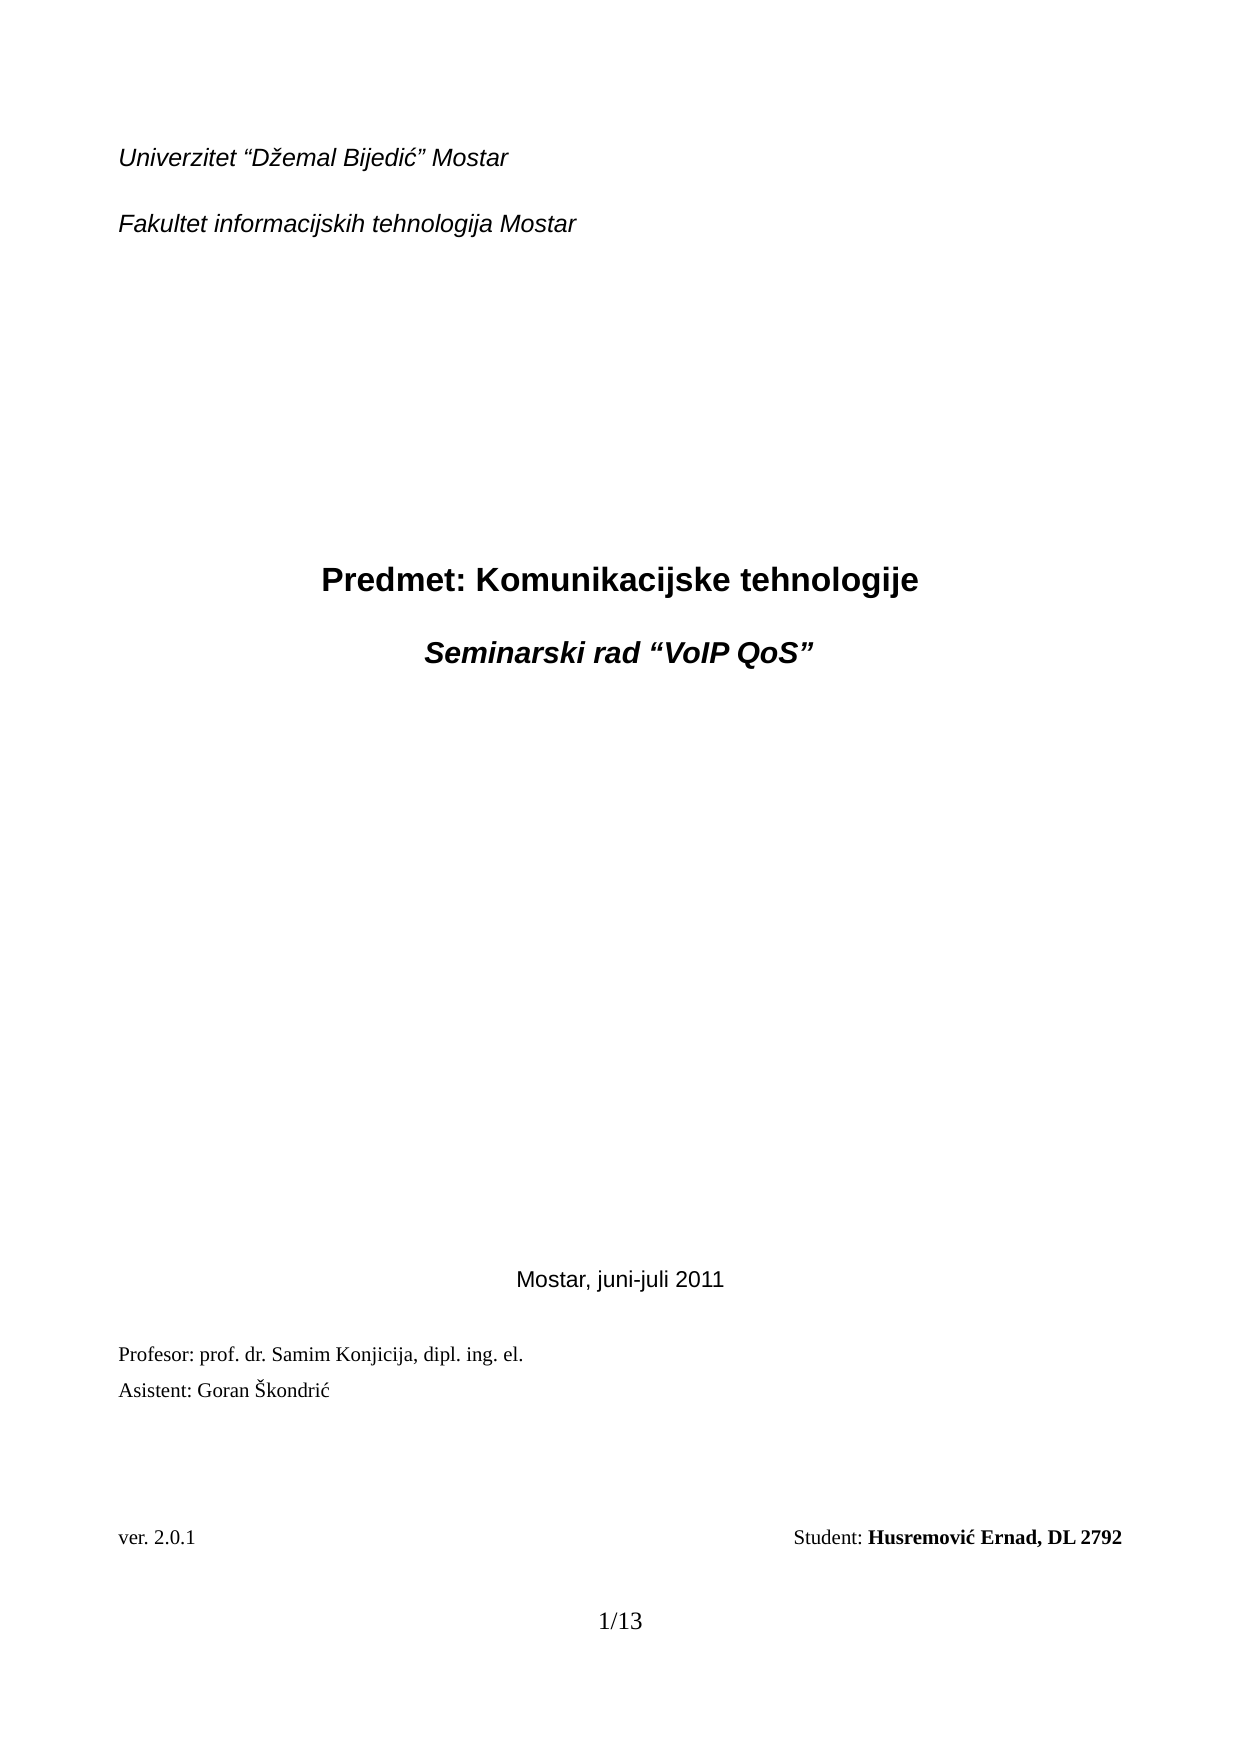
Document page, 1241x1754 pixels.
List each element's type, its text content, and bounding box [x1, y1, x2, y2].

table_header Student: Husremović Ernad, DL 2792 [620, 1525, 1122, 1561]
text Profesor: prof. dr. Samim Konjicija, dipl. ing. el. [118, 1342, 1122, 1366]
text Predmet: Komunikacijske tehnologije [118, 559, 1122, 598]
text Univerzitet “Džemal Bijedić” Mostar [118, 143, 1122, 172]
table_header ver. 2.0.1 [118, 1525, 620, 1561]
text Fakultet informacijskih tehnologija Mostar [118, 209, 1122, 238]
text Seminarski rad “VoIP QoS” [118, 636, 1122, 670]
text Mostar, juni-juli 2011 [118, 1266, 1122, 1293]
text Asistent: Goran Škondrić [118, 1378, 1122, 1402]
